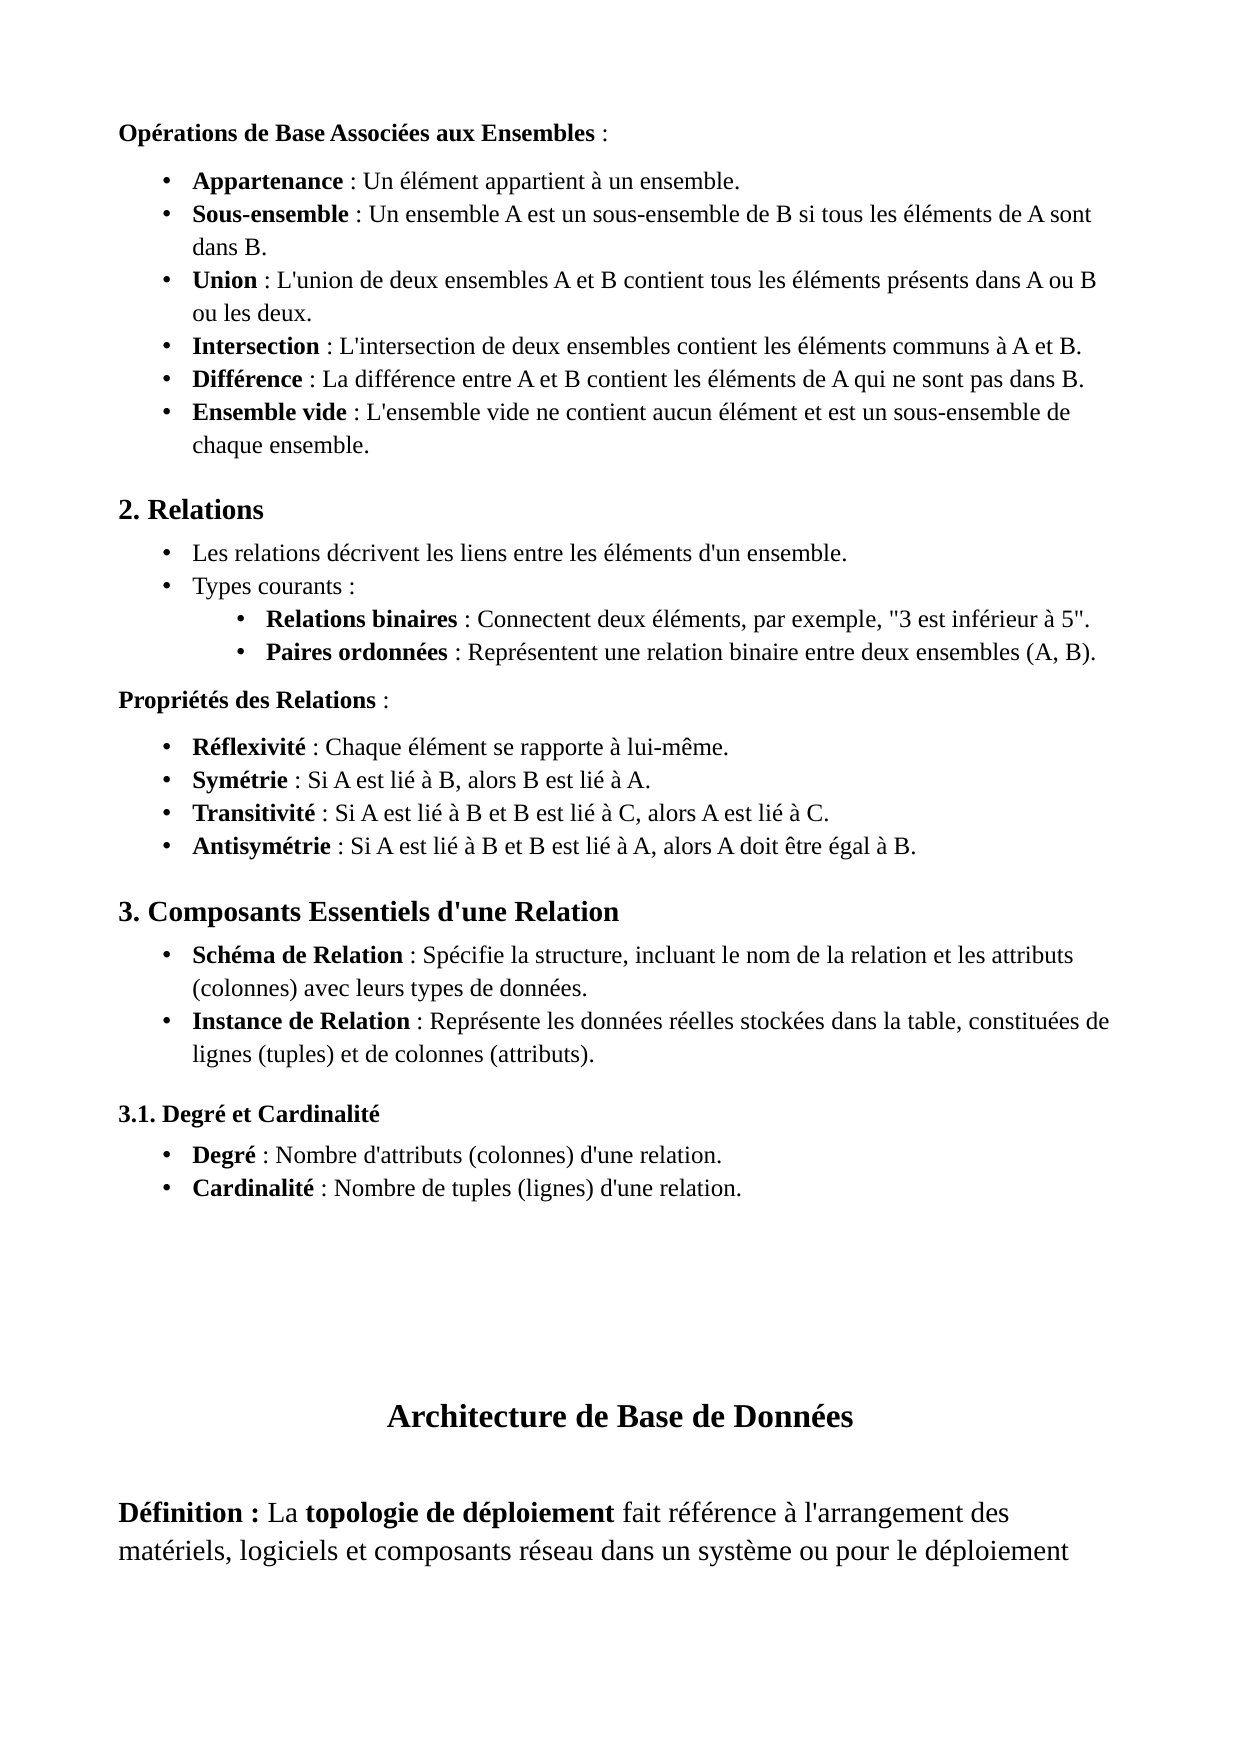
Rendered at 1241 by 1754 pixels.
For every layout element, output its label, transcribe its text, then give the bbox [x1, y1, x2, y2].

list Paires ordonnées : Représentent une relation binaire entre deux ensembles (A, B). [236, 637, 1122, 666]
list Symétrie : Si A est lié à B, alors B est lié à A. [162, 765, 1122, 794]
list Antisymétrie : Si A est lié à B et B est lié à A, alors A doit être égal à B. [162, 831, 1122, 860]
list Intersection : L'intersection de deux ensembles contient les éléments communs à A et B. [162, 331, 1122, 359]
list Réflexivité : Chaque élément se rapporte à lui-même. [162, 732, 1122, 761]
list Sous-ensemble : Un ensemble A est un sous-ensemble de B si tous les éléments de A sont dans B. [162, 199, 1122, 261]
list Transitivité : Si A est lié à B et B est lié à C, alors A est lié à C. [162, 798, 1122, 827]
list Les relations décrivent les liens entre les éléments d'un ensemble. [162, 538, 1122, 567]
list Relations binaires : Connectent deux éléments, par exemple, "3 est inférieur à 5". [236, 604, 1122, 633]
text Propriétés des Relations : [118, 685, 1122, 713]
list Différence : La différence entre A et B contient les éléments de A qui ne sont pas dans B. [162, 364, 1122, 393]
subtitle Architecture de Base de Données [118, 1397, 1122, 1435]
list Cardinalité : Nombre de tuples (lignes) d'une relation. [162, 1173, 1122, 1202]
list Union : L'union de deux ensembles A et B contient tous les éléments présents dans A ou B ou les deux. [162, 265, 1122, 327]
list Types courants : [162, 571, 1122, 600]
list Appartenance : Un élément appartient à un ensemble. [162, 166, 1122, 194]
list Degré : Nombre d'attributs (colonnes) d'une relation. [162, 1140, 1122, 1169]
subtitle 3.1. Degré et Cardinalité [118, 1099, 1122, 1128]
list Instance de Relation : Représente les données réelles stockées dans la table, constituées de lignes (tuples) et de colonnes (attributs). [162, 1006, 1122, 1067]
list Schéma de Relation : Spécifie la structure, incluant le nom de la relation et les attributs (colonnes) avec leurs types de données. [162, 940, 1122, 1001]
subtitle 3. Composants Essentiels d'une Relation [118, 894, 1122, 927]
text Opérations de Base Associées aux Ensembles : [118, 118, 1122, 147]
list Ensemble vide : L'ensemble vide ne contient aucun élément et est un sous-ensemble de chaque ensemble. [162, 397, 1122, 459]
text Définition : La topologie de déploiement fait référence à l'arrangement des matériels, logiciels et composants réseau dans un système ou pour le déploiement [118, 1495, 1122, 1567]
subtitle 2. Relations [118, 492, 1122, 526]
